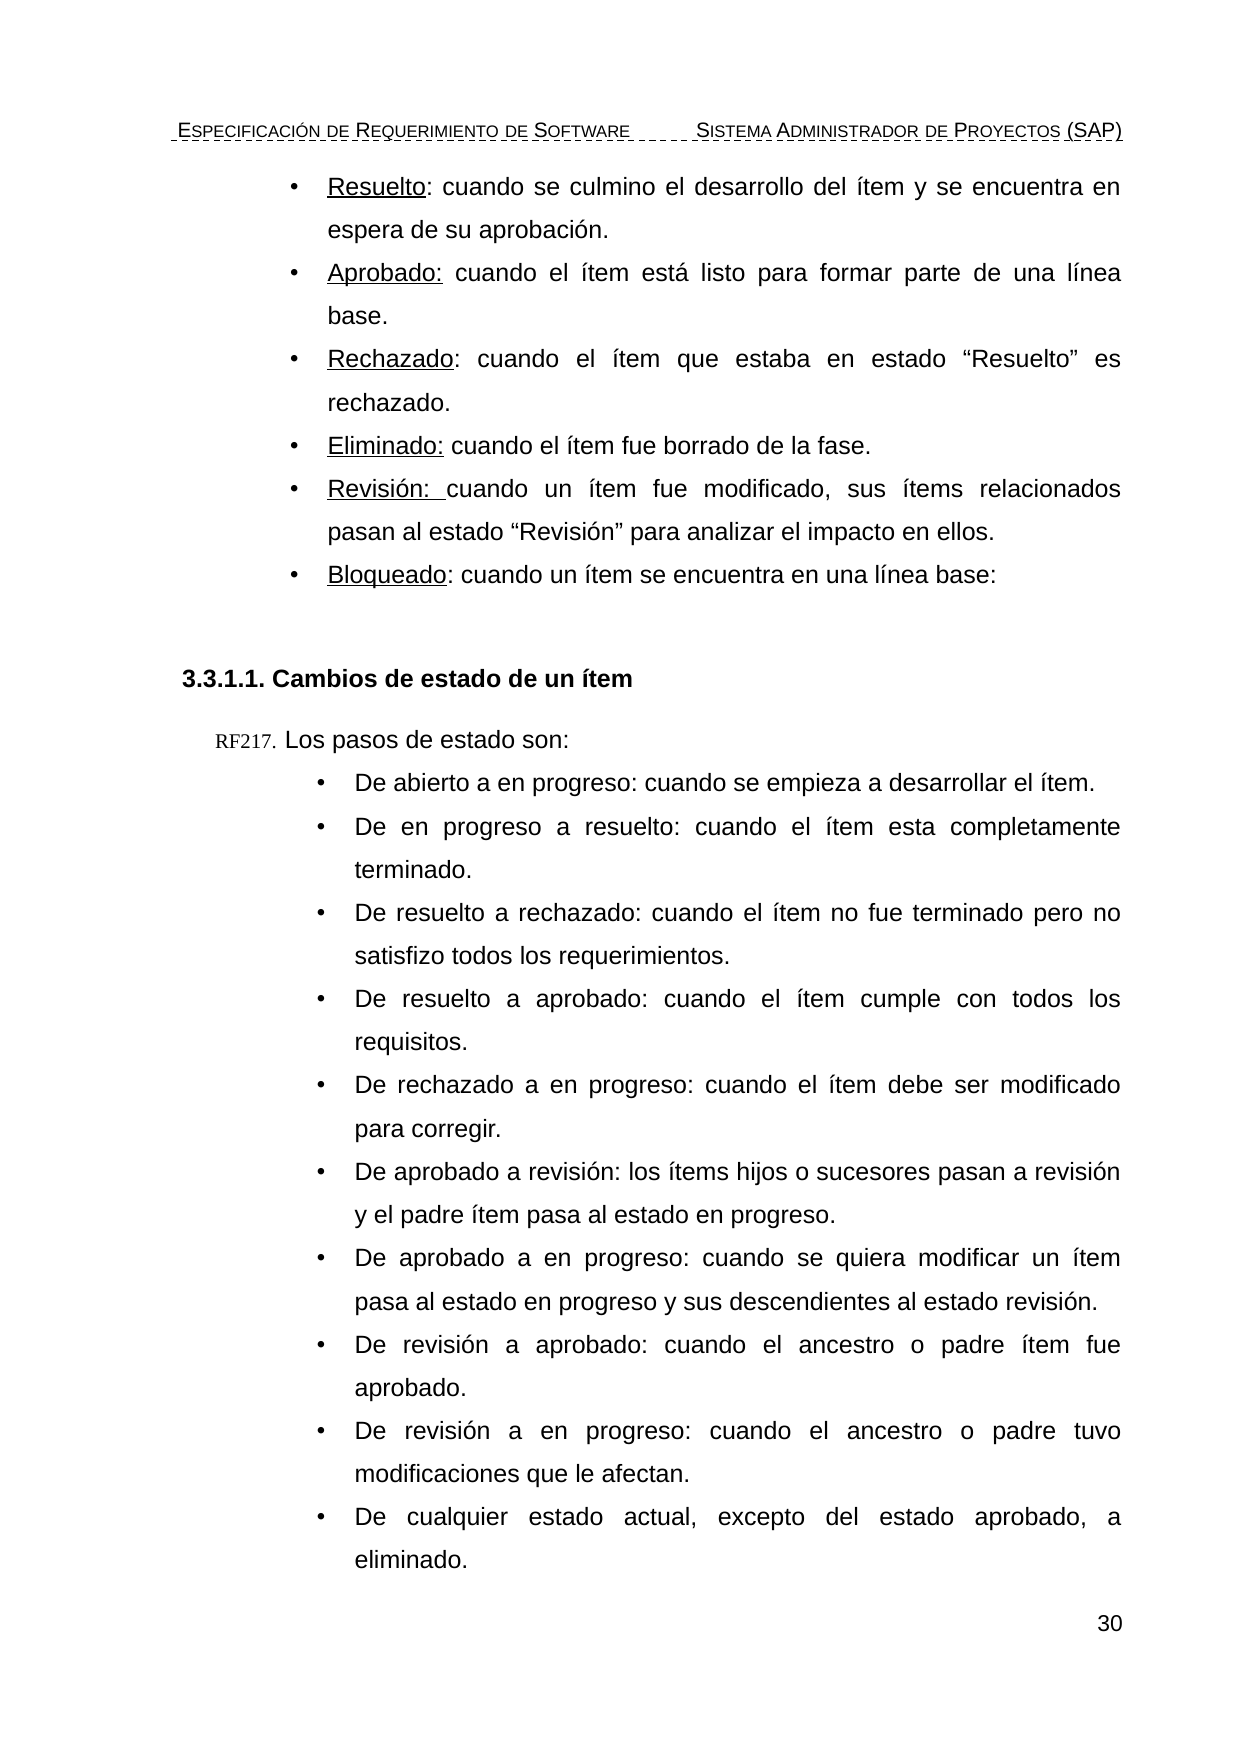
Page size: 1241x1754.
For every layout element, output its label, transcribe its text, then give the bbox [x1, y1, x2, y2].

list 3.3.1.1. Cambios de estado de un ítem [119, 664, 1122, 693]
list Los pasos de estado son: [215, 725, 1122, 754]
list De cualquier estado actual, excepto del estado aprobado, a eliminado. [317, 1502, 1122, 1574]
list De abierto a en progreso: cuando se empieza a desarrollar el ítem. [317, 768, 1122, 797]
list De en progreso a resuelto: cuando el ítem esta completamente terminado. [317, 811, 1122, 883]
list De resuelto a aprobado: cuando el ítem cumple con todos los requisitos. [317, 984, 1122, 1056]
list De aprobado a en progreso: cuando se quiera modificar un ítem pasa al estado en progreso y sus descendientes al estado revisión. [317, 1243, 1122, 1315]
list Bloqueado: cuando un ítem se encuentra en una línea base: [290, 560, 1122, 589]
list De rechazado a en progreso: cuando el ítem debe ser modificado para corregir. [317, 1071, 1122, 1142]
list De resuelto a rechazado: cuando el ítem no fue terminado pero no satisfizo todos los requerimientos. [317, 898, 1122, 970]
list Resuelto: cuando se culmino el desarrollo del ítem y se encuentra en espera de su aprobación. [290, 172, 1122, 243]
list Revisión: cuando un ítem fue modificado, sus ítems relacionados pasan al estado “Revisión” para analizar el impacto en ellos. [290, 474, 1122, 546]
list De revisión a aprobado: cuando el ancestro o padre ítem fue aprobado. [317, 1329, 1122, 1402]
list De revisión a en progreso: cuando el ancestro o padre tuvo modificaciones que le afectan. [317, 1416, 1122, 1488]
list Rechazado: cuando el ítem que estaba en estado “Resuelto” es rechazado. [290, 344, 1122, 416]
list Eliminado: cuando el ítem fue borrado de la fase. [290, 431, 1122, 459]
list Aprobado: cuando el ítem está listo para formar parte de una línea base. [290, 258, 1122, 330]
list De aprobado a revisión: los ítems hijos o sucesores pasan a revisión y el padre ítem pasa al estado en progreso. [317, 1157, 1122, 1229]
